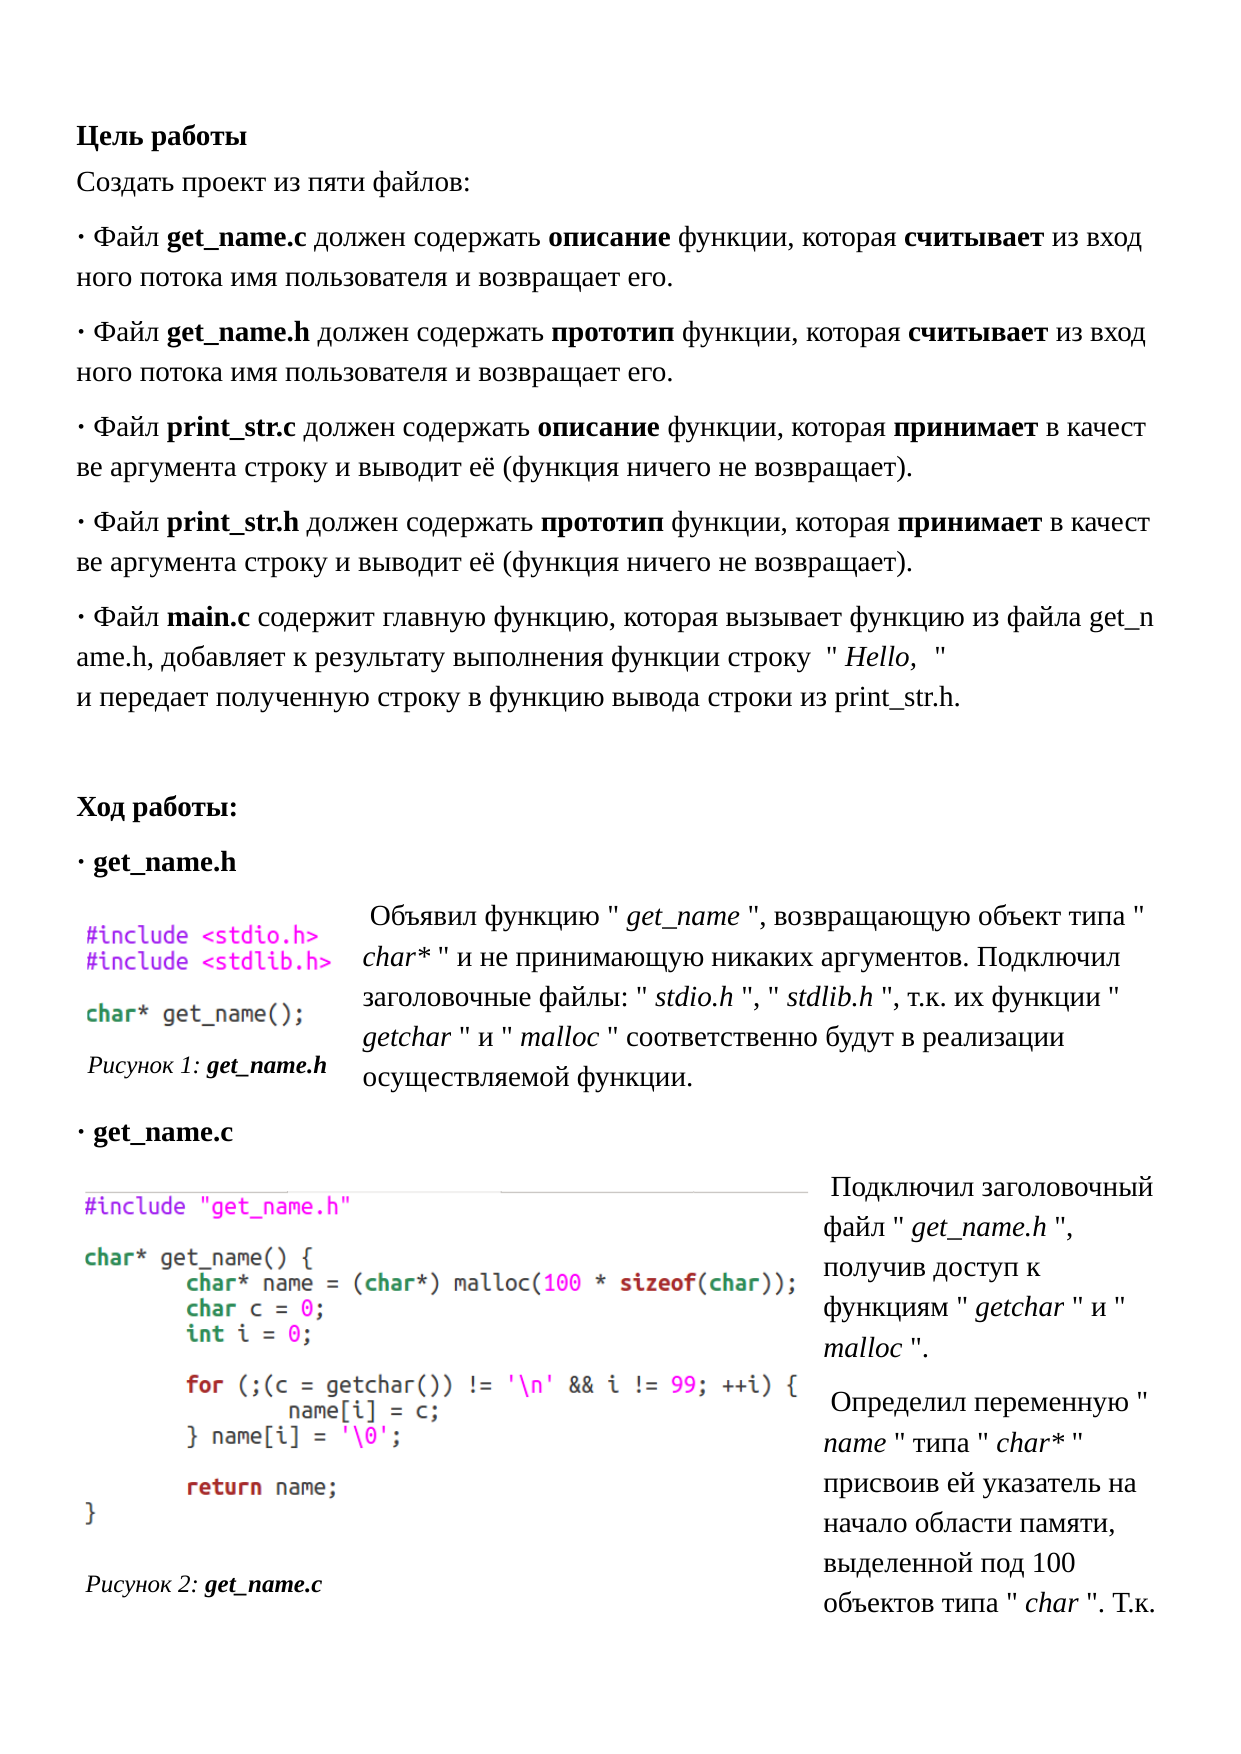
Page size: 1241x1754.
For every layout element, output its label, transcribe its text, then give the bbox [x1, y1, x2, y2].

picture [87, 923, 349, 1050]
text · Файл get_name.c должен содержать описание функции, которая считывает из входного потока имя пользователя и возвращает его. [76, 219, 1157, 293]
subtitle Цель работы [76, 118, 1157, 152]
text · Файл print_str.h должен содержать прототип функции, которая принимает в качестве аргумента строку и выводит её (функция ничего не возвращает). [76, 504, 1157, 578]
text · Файл main.c содержит главную функцию, которая вызывает функцию из файла get_name.h, добавляет к результату выполнения функции строку " Hello, " и передает полученную строку в функцию вывода строки из print_str.h. [76, 599, 1157, 713]
text Рисунок 2: get_name.c [85, 1191, 823, 1598]
text Объявил функцию " get_name ", возвращающую объект типа " char* " и не принимающую никаких аргументов. Подключил заголовочные файлы: " stdio.h ", " stdlib.h ", т.к. их функции " getchar " и " malloc " соответственно будут в реализации осуществляемой функции. [76, 898, 1157, 1093]
text Ход работы: [76, 789, 1157, 822]
text Рисунок 1: get_name.h [87, 923, 362, 1078]
picture [85, 1191, 809, 1549]
text · get_name.с [76, 1114, 1157, 1148]
text · Файл print_str.c должен содержать описание функции, которая принимает в качестве аргумента строку и выводит её (функция ничего не возвращает). [76, 409, 1157, 483]
text Подключил заголовочный файл " get_name.h ", получив доступ к функциям " getchar " и " malloc ". [76, 1169, 1157, 1363]
text [85, 1598, 823, 1603]
text · get_name.h [76, 844, 1157, 877]
text · Файл get_name.h должен содержать прототип функции, которая считывает из входного потока имя пользователя и возвращает его. [76, 314, 1157, 388]
text Определил переменную " name " типа " char* " присвоив ей указатель на начало области памяти, выделенной под 100 объектов типа " char ". Т.к. функция " malloc " возвращает " void* ", явно преобразовал этот тип в " char* ". Проинициализировал две переменные " c " и " i " нулем. [76, 1384, 1157, 1619]
text Создать проект из пяти файлов: [76, 164, 1157, 198]
